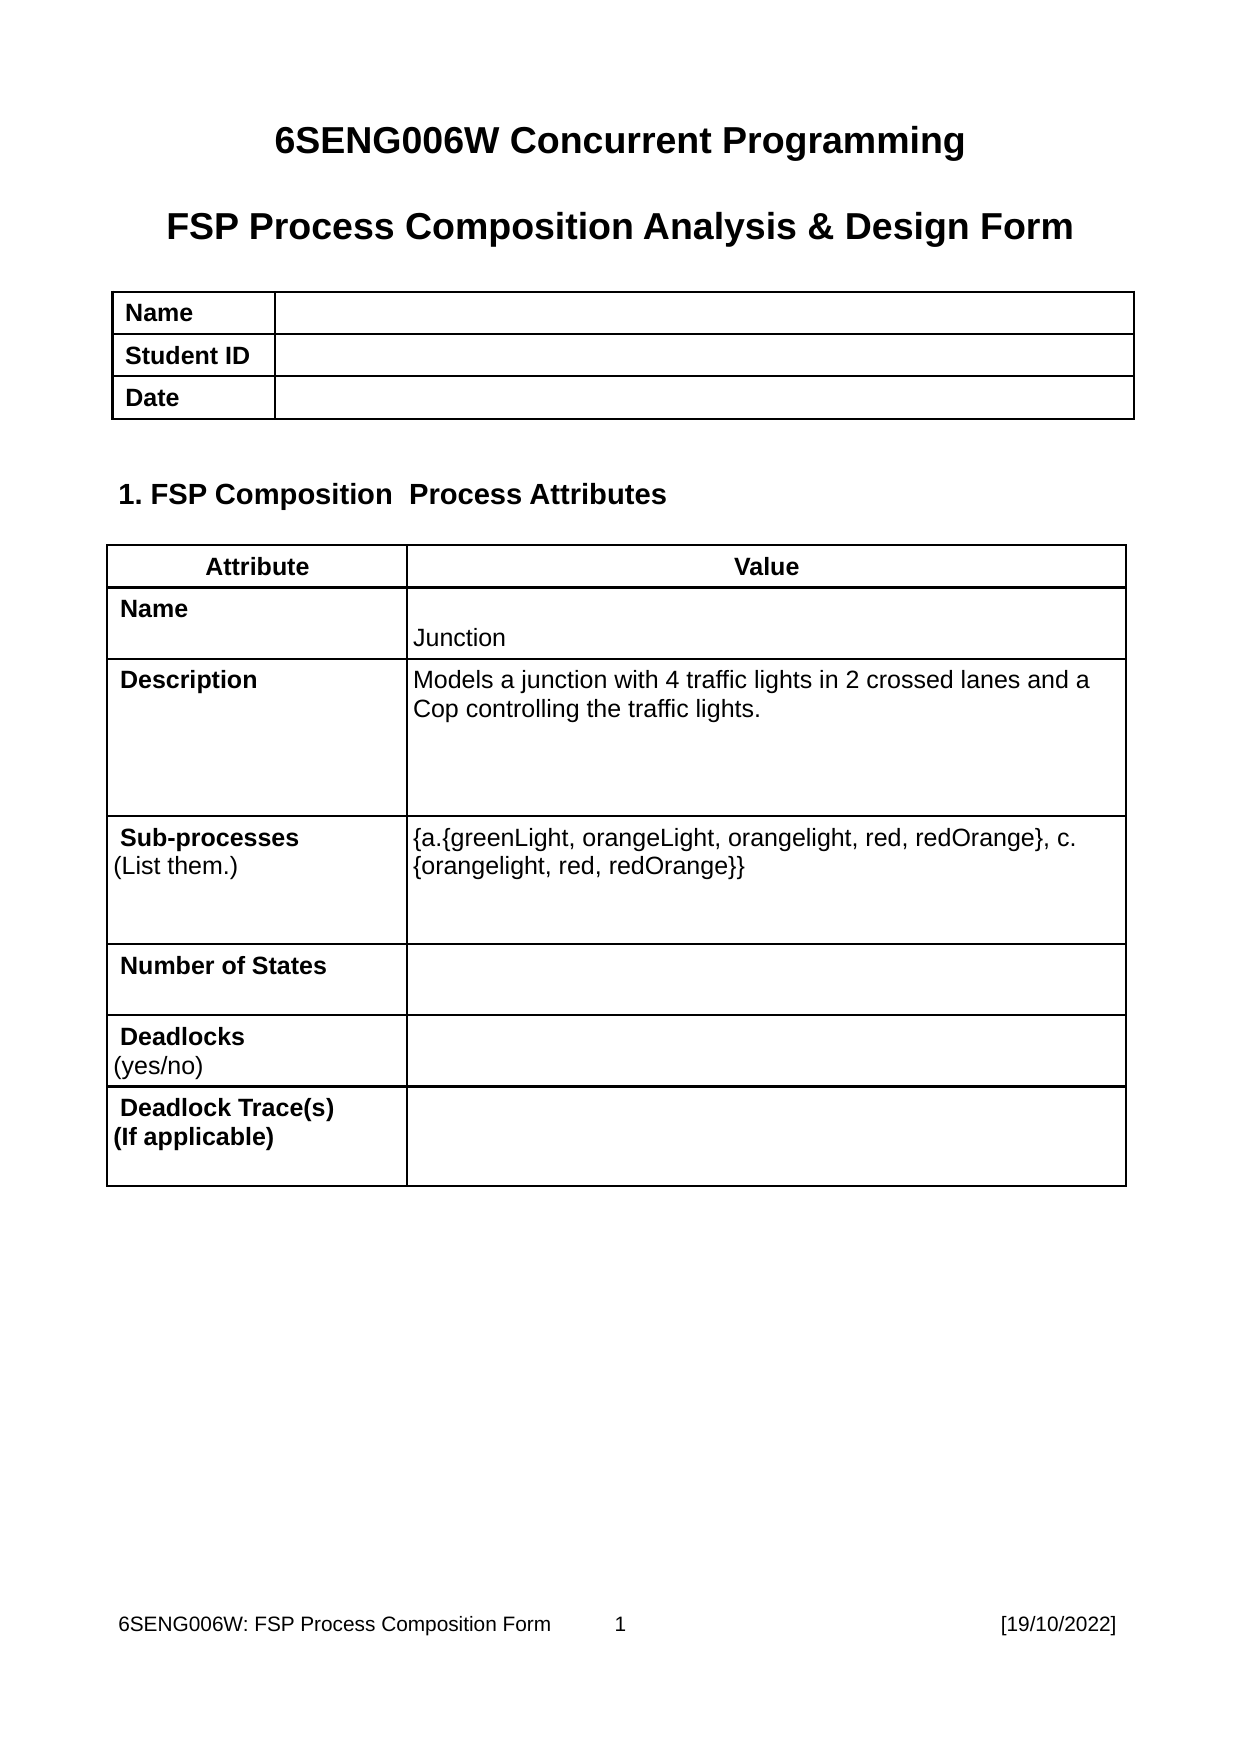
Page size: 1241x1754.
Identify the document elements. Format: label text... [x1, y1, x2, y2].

text 1. FSP Composition Process Attributes [118, 477, 1122, 511]
table_header Attribute [108, 546, 406, 586]
table_cell Student ID [114, 335, 274, 375]
table_cell Name [108, 589, 406, 657]
table_cell Deadlock Trace(s) (If applicable) [108, 1088, 406, 1185]
text FSP Process Composition Analysis & Design Form [118, 204, 1122, 247]
table_cell Models a junction with 4 traffic lights in 2 crossed lanes and a Cop controlling the traffic lights. [408, 660, 1125, 815]
table_cell [276, 335, 1133, 375]
table_cell Number of States [108, 945, 406, 1014]
table_cell Description [108, 660, 406, 815]
table_cell [276, 377, 1133, 417]
table_cell Junction [408, 589, 1125, 657]
table_cell {a.{greenLight, orangeLight, orangelight, red, redOrange}, c.{orangelight, red, redOrange}} [408, 817, 1125, 943]
table_cell [408, 945, 1125, 1014]
table_cell [408, 1016, 1125, 1085]
table_header [276, 293, 1133, 333]
text 6SENG006W Concurrent Programming [118, 118, 1122, 161]
table_header Value [408, 546, 1125, 586]
table_cell Date [114, 377, 274, 417]
table_cell [408, 1088, 1125, 1185]
table_header Name [114, 293, 274, 333]
table_cell Sub-processes (List them.) [108, 817, 406, 943]
table_cell Deadlocks (yes/no) [108, 1016, 406, 1085]
